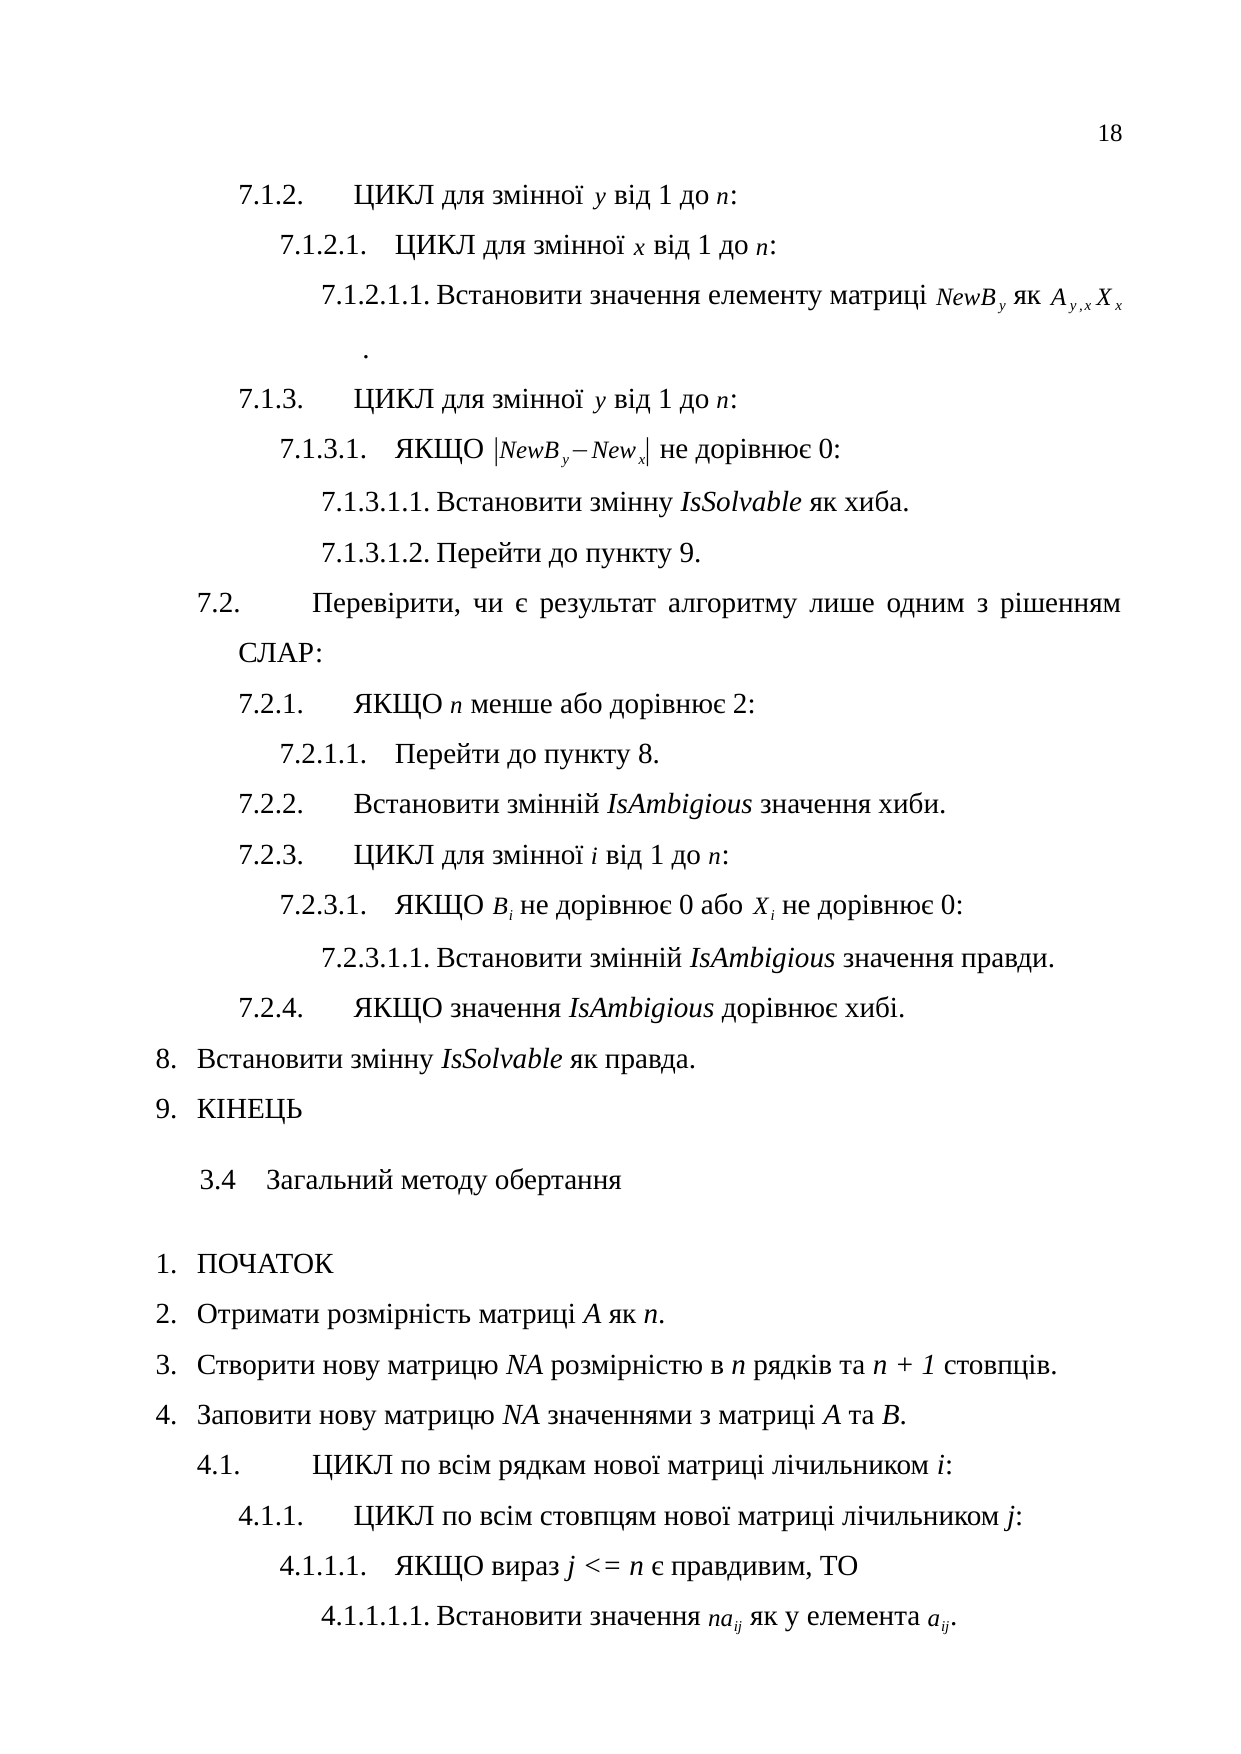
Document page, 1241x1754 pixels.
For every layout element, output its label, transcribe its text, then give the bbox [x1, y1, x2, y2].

list ЦИКЛ по всім стовпцям нової матриці лічильником j: [238, 1498, 1122, 1531]
list ЦИКЛ для змінної від 1 до : [238, 177, 1122, 210]
list Встановити значення елементу матриці як . [321, 277, 1122, 364]
list Встановити змінній IsAmbigious значення правди. [321, 940, 1122, 974]
list Встановити змінну IsSolvable як правда. [155, 1041, 1122, 1074]
list ЦИКЛ для змінної від 1 до : [238, 381, 1122, 414]
list Перейти до пункту 8. [279, 736, 1122, 770]
list Встановити змінній IsAmbigious значення хиби. [238, 786, 1122, 820]
list ЯКЩО не дорівнює 0 або не дорівнює 0: [279, 887, 1122, 923]
subtitle Загальний методу обертання [118, 1162, 1122, 1196]
list ЦИКЛ для змінної від 1 до : [279, 227, 1122, 261]
list ЦИКЛ для змінної від 1 до : [238, 837, 1122, 870]
list Створити нову матрицю NA розмірністю в n рядків та n + 1 стовпців. [155, 1347, 1122, 1380]
list Встановити значення як у елемента . [321, 1598, 1122, 1635]
list ЯКЩО значення IsAmbigious дорівнює хибі. [238, 991, 1122, 1024]
list Отримати розмірність матриці A як n. [155, 1297, 1122, 1330]
list ЯКЩО не дорівнює 0: [279, 431, 1122, 468]
list ЯКЩО вираз j <= n є правдивим, ТО [279, 1548, 1122, 1582]
list Встановити змінну IsSolvable як хиба. [321, 484, 1122, 518]
list ПОЧАТОК [155, 1246, 1122, 1280]
list Перевірити, чи є результат алгоритму лише одним з рішенням СЛАР: [197, 585, 1122, 669]
list Заповити нову матрицю NA значеннями з матриці A та B. [155, 1397, 1122, 1431]
list КІНЕЦЬ [155, 1091, 1122, 1125]
list Перейти до пункту 9. [321, 535, 1122, 568]
list ЯКЩО менше або дорівнює 2: [238, 686, 1122, 719]
list ЦИКЛ по всім рядкам нової матриці лічильником i: [197, 1447, 1122, 1481]
